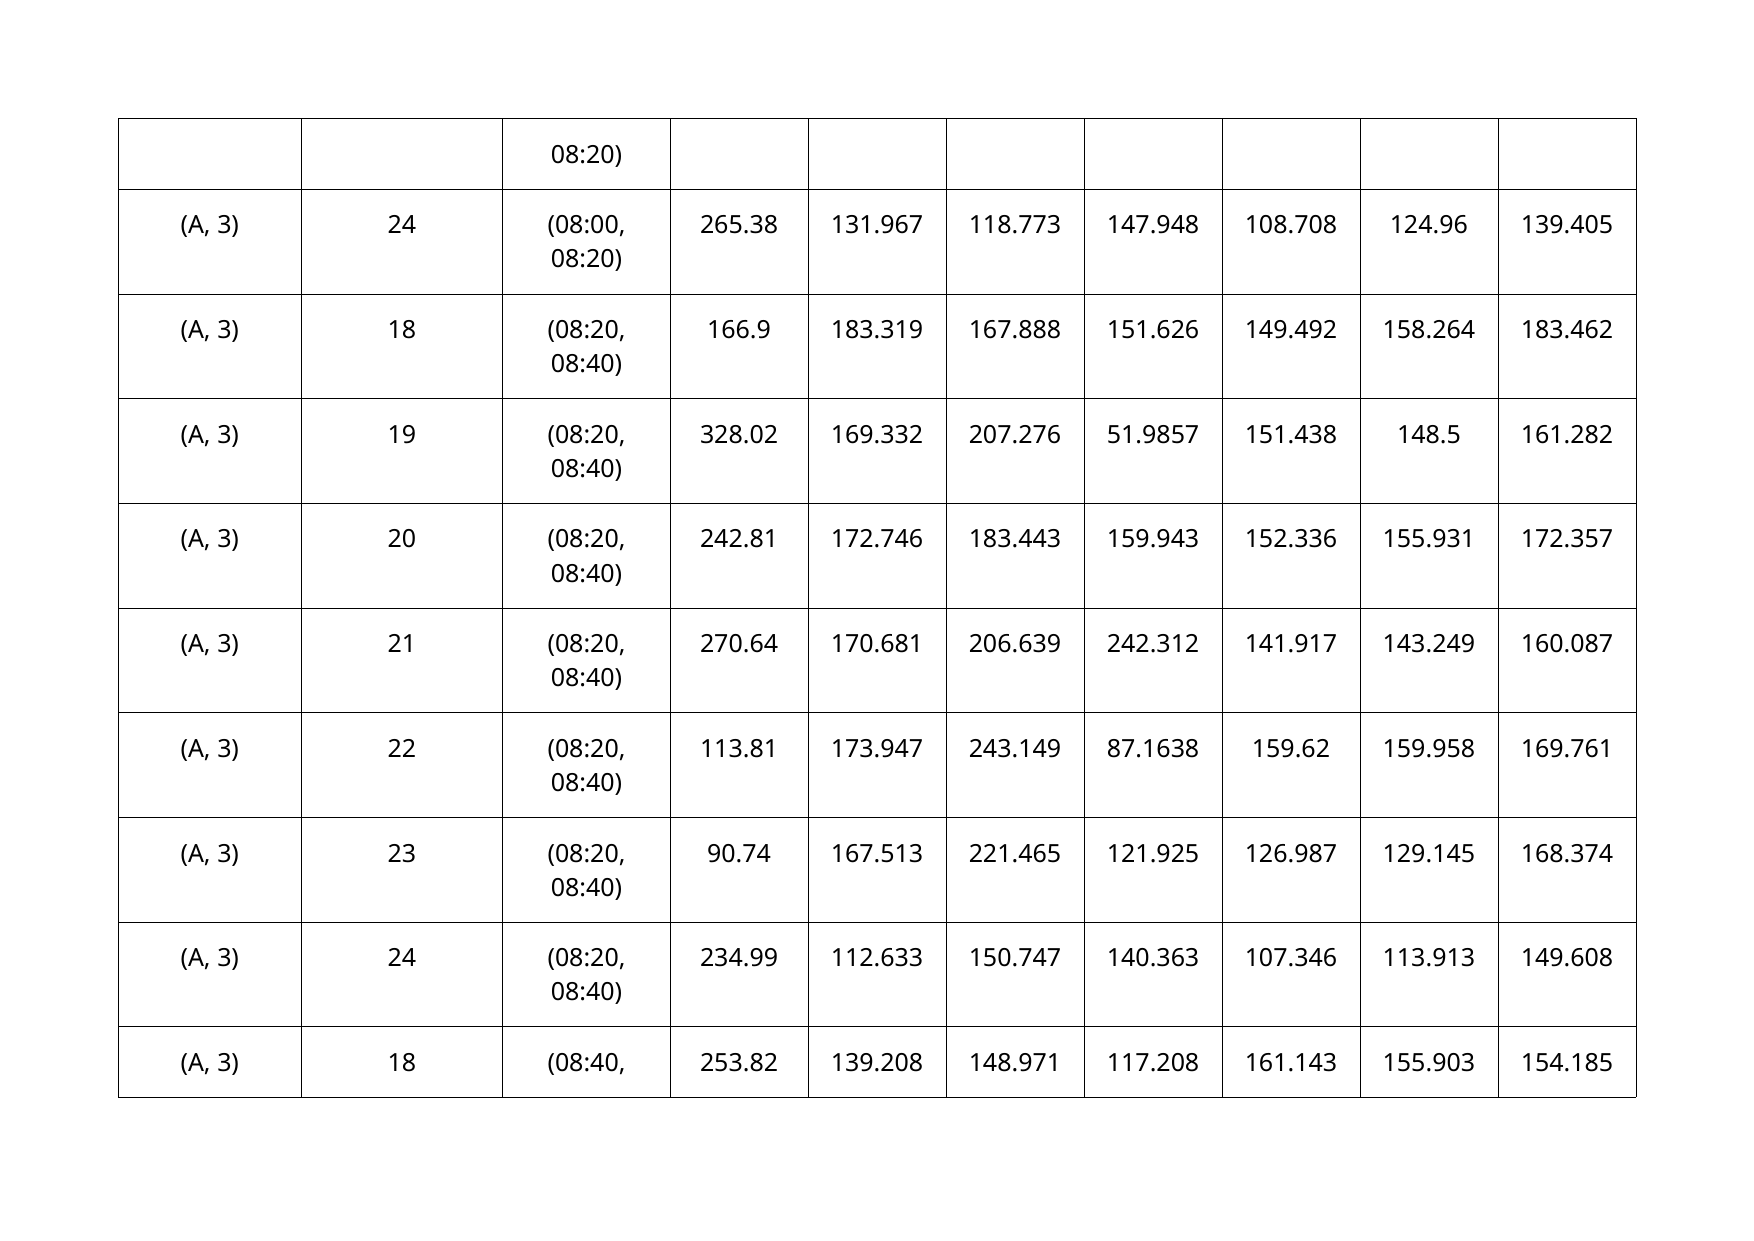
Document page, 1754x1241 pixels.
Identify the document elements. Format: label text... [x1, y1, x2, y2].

table_cell 90.74 [671, 818, 808, 922]
table_cell 148.5 [1361, 399, 1498, 503]
table_cell 206.639 [947, 609, 1084, 712]
table_cell 155.931 [1361, 504, 1498, 607]
table_cell 270.64 [671, 609, 808, 712]
table_cell 23 [302, 818, 502, 922]
table_cell 139.208 [809, 1027, 946, 1097]
table_cell [809, 119, 946, 189]
table_cell (08:20, 08:40) [503, 609, 670, 712]
table_cell 234.99 [671, 923, 808, 1026]
table_cell 118.773 [947, 190, 1084, 293]
table_cell 112.633 [809, 923, 946, 1026]
table_cell 167.888 [947, 295, 1084, 398]
table_cell 21 [302, 609, 502, 712]
table_cell (A, 3) [119, 923, 301, 1026]
table_cell 131.967 [809, 190, 946, 293]
table_cell 183.319 [809, 295, 946, 398]
table_cell (A, 3) [119, 1027, 301, 1097]
table_cell 159.943 [1085, 504, 1222, 607]
table_cell 124.96 [1361, 190, 1498, 293]
table_cell 183.443 [947, 504, 1084, 607]
table_cell 161.143 [1223, 1027, 1360, 1097]
table_cell 117.208 [1085, 1027, 1222, 1097]
table_cell (08:40, [503, 1027, 670, 1097]
table_cell 51.9857 [1085, 399, 1222, 503]
table_cell 87.1638 [1085, 713, 1222, 817]
table_cell 140.363 [1085, 923, 1222, 1026]
table_cell [1499, 119, 1636, 189]
table_cell 172.746 [809, 504, 946, 607]
table_cell 22 [302, 713, 502, 817]
table_cell [119, 119, 301, 189]
table_cell (08:20, 08:40) [503, 504, 670, 607]
table_cell 150.747 [947, 923, 1084, 1026]
table_cell 143.249 [1361, 609, 1498, 712]
table_cell 155.903 [1361, 1027, 1498, 1097]
table_cell 08:20) [503, 119, 670, 189]
table_cell 139.405 [1499, 190, 1636, 293]
table_cell 242.312 [1085, 609, 1222, 712]
table_cell 151.438 [1223, 399, 1360, 503]
table_cell 113.81 [671, 713, 808, 817]
table_cell 148.971 [947, 1027, 1084, 1097]
table_cell (A, 3) [119, 295, 301, 398]
table_cell (08:20, 08:40) [503, 399, 670, 503]
table_cell 167.513 [809, 818, 946, 922]
table_cell (A, 3) [119, 504, 301, 607]
table_cell 149.608 [1499, 923, 1636, 1026]
table_cell 19 [302, 399, 502, 503]
table_cell (08:20, 08:40) [503, 923, 670, 1026]
table_cell 160.087 [1499, 609, 1636, 712]
table_cell 141.917 [1223, 609, 1360, 712]
table_cell 172.357 [1499, 504, 1636, 607]
table_cell 168.374 [1499, 818, 1636, 922]
table_cell 159.958 [1361, 713, 1498, 817]
table_cell (A, 3) [119, 818, 301, 922]
table_cell 328.02 [671, 399, 808, 503]
table_cell [947, 119, 1084, 189]
table_cell (08:20, 08:40) [503, 713, 670, 817]
table_cell [671, 119, 808, 189]
table_cell 243.149 [947, 713, 1084, 817]
table_cell [302, 119, 502, 189]
table_cell 18 [302, 295, 502, 398]
table_cell 129.145 [1361, 818, 1498, 922]
table_cell (08:00, 08:20) [503, 190, 670, 293]
table_cell (08:20, 08:40) [503, 295, 670, 398]
table_cell 242.81 [671, 504, 808, 607]
table_cell 24 [302, 190, 502, 293]
table_cell 207.276 [947, 399, 1084, 503]
table_cell 152.336 [1223, 504, 1360, 607]
table_cell (A, 3) [119, 609, 301, 712]
table_cell 149.492 [1223, 295, 1360, 398]
table_cell 107.346 [1223, 923, 1360, 1026]
table_cell (A, 3) [119, 399, 301, 503]
table_cell 18 [302, 1027, 502, 1097]
table_cell 121.925 [1085, 818, 1222, 922]
table_cell (A, 3) [119, 190, 301, 293]
table_cell 173.947 [809, 713, 946, 817]
table_cell 159.62 [1223, 713, 1360, 817]
table_cell 170.681 [809, 609, 946, 712]
table_cell 24 [302, 923, 502, 1026]
table_cell 161.282 [1499, 399, 1636, 503]
table_cell [1223, 119, 1360, 189]
table_cell [1085, 119, 1222, 189]
table_cell 151.626 [1085, 295, 1222, 398]
table_cell 166.9 [671, 295, 808, 398]
table_cell (08:20, 08:40) [503, 818, 670, 922]
table_cell 158.264 [1361, 295, 1498, 398]
table_cell 183.462 [1499, 295, 1636, 398]
table_cell 265.38 [671, 190, 808, 293]
table_cell [1361, 119, 1498, 189]
table_cell 169.761 [1499, 713, 1636, 817]
table_cell 221.465 [947, 818, 1084, 922]
table_cell 113.913 [1361, 923, 1498, 1026]
table_cell 169.332 [809, 399, 946, 503]
table_cell 20 [302, 504, 502, 607]
table_cell 253.82 [671, 1027, 808, 1097]
table_cell 126.987 [1223, 818, 1360, 922]
table_cell 154.185 [1499, 1027, 1636, 1097]
table_cell 108.708 [1223, 190, 1360, 293]
table_cell (A, 3) [119, 713, 301, 817]
table_cell 147.948 [1085, 190, 1222, 293]
